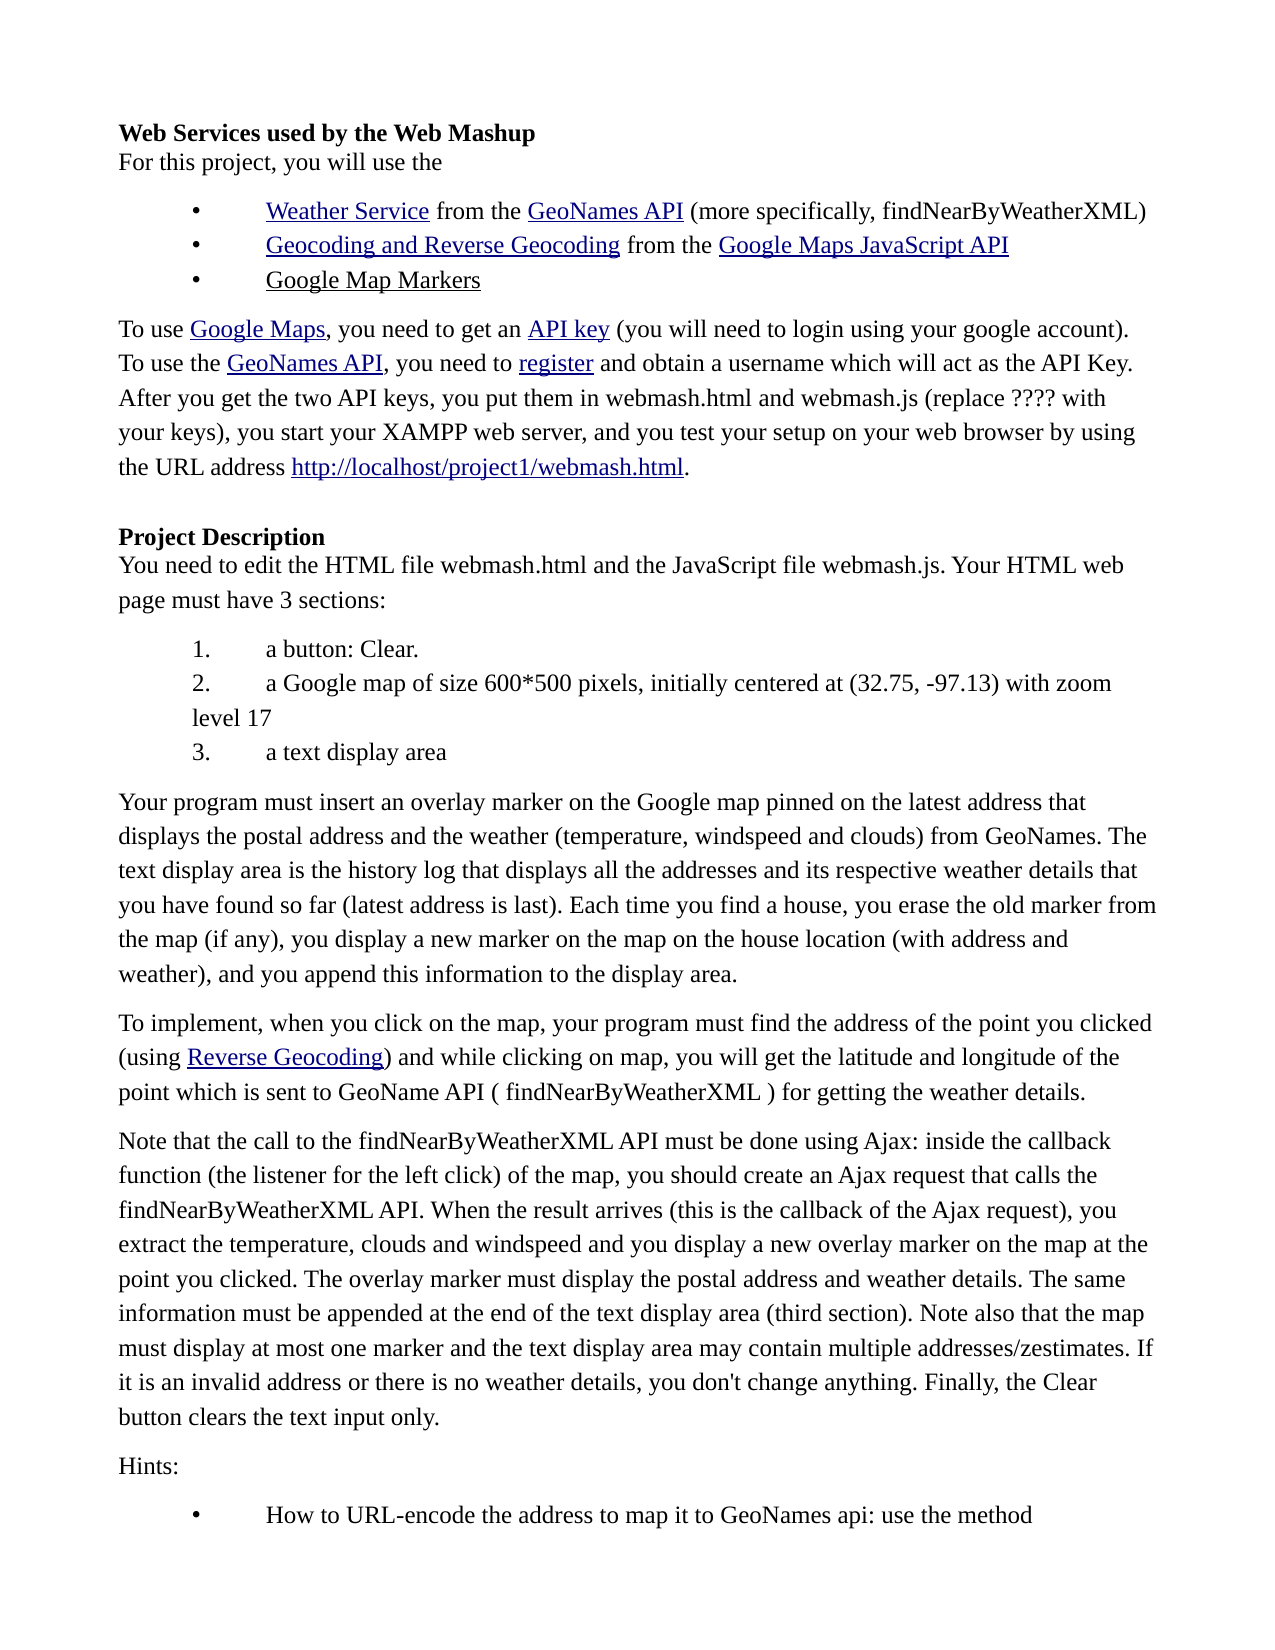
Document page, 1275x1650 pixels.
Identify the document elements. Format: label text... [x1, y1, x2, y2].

list Weather Service from the GeoNames API (more specifically, findNearByWeatherXML) [192, 196, 1157, 225]
text To implement, when you click on the map, your program must find the address of the point you clicked (using Reverse Geocoding) and while clicking on map, you will get the latitude and longitude of the point which is sent to GeoName API ( findNearByWeatherXML ) for getting the weather details. [118, 1008, 1157, 1106]
text You need to edit the HTML file webmash.html and the JavaScript file webmash.js. Your HTML web page must have 3 sections: [118, 551, 1157, 614]
list a button: Clear. [192, 634, 1157, 663]
list Google Map Markers [192, 265, 1157, 294]
subtitle Web Services used by the Web Mashup [118, 118, 1157, 147]
text Hints: [118, 1451, 1157, 1480]
text Your program must insert an overlay marker on the Google map pinned on the latest address that displays the postal address and the weather (temperature, windspeed and clouds) from GeoNames. The text display area is the history log that displays all the addresses and its respective weather details that you have found so far (latest address is last). Each time you find a house, you erase the old marker from the map (if any), you display a new marker on the map on the house location (with address and weather), and you append this information to the display area. [118, 787, 1157, 988]
list a Google map of size 600*500 pixels, initially centered at (32.75, -97.13) with zoom level 17 [192, 668, 1157, 732]
text Note that the call to the findNearByWeatherXML API must be done using Ajax: inside the callback function (the listener for the left click) of the map, you should create an Ajax request that calls the findNearByWeatherXML API. When the result arrives (this is the callback of the Ajax request), you extract the temperature, clouds and windspeed and you display a new overlay marker on the map at the point you clicked. The overlay marker must display the postal address and weather details. The same information must be appended at the end of the text display area (third section). Note also that the map must display at most one marker and the text display area may contain multiple addresses/zestimates. If it is an invalid address or there is no weather details, you don't change anything. Finally, the Clear button clears the text input only. [118, 1126, 1157, 1431]
text For this project, you will use the [118, 147, 1157, 176]
text To use Google Maps, you need to get an API key (you will need to login using your google account). To use the GeoNames API, you need to register and obtain a username which will act as the API Key. After you get the two API keys, you put them in webmash.html and webmash.js (replace ???? with your keys), you start your XAMPP web server, and you test your setup on your web browser by using the URL address http://localhost/project1/webmash.html. [118, 314, 1157, 481]
subtitle Project Description [118, 522, 1157, 551]
list a text display area [192, 737, 1157, 766]
list How to URL-encode the address to map it to GeoNames api: use the method [192, 1500, 1157, 1529]
list Geocoding and Reverse Geocoding from the Google Maps JavaScript API [192, 230, 1157, 259]
